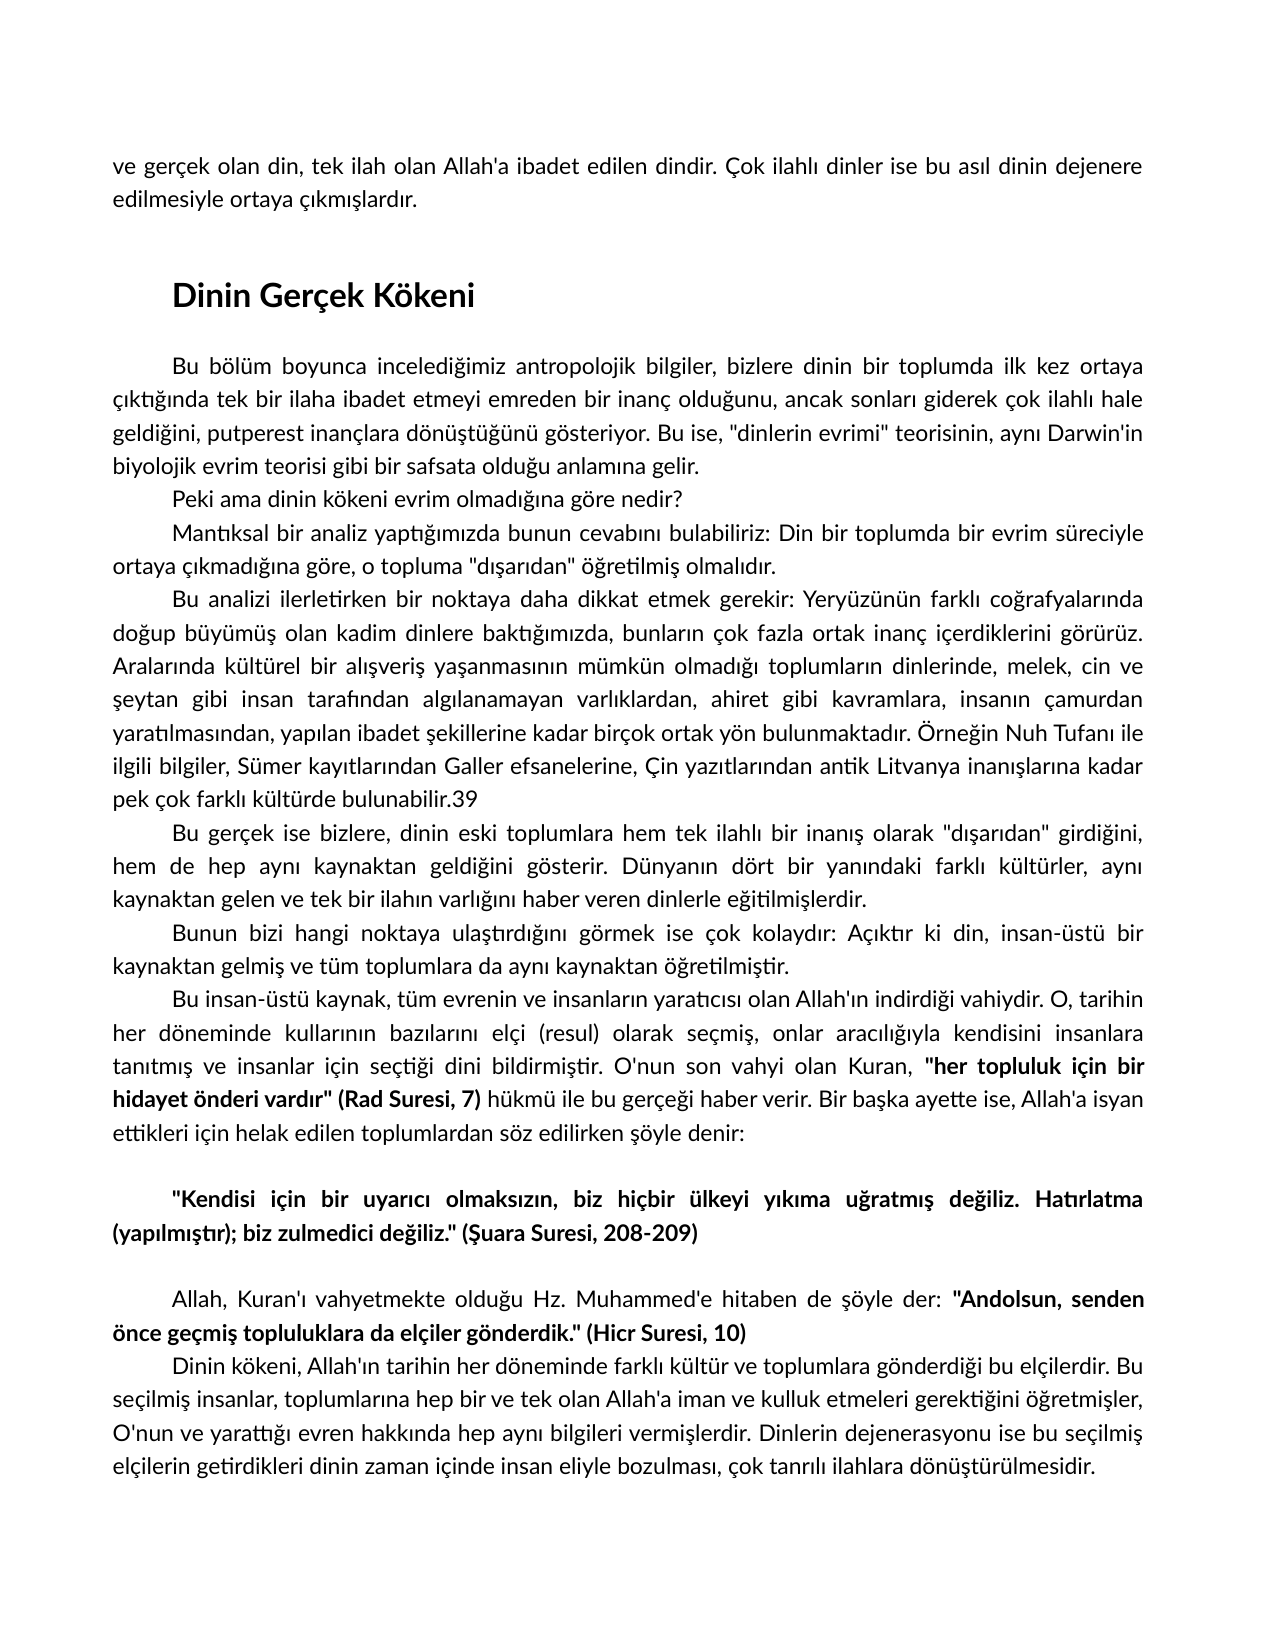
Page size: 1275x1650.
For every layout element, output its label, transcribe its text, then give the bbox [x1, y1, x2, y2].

text Bu gerçek ise bizlere, dinin eski toplumlara hem tek ilahlı bir inanış olarak "dışarıdan" girdiğini, hem de hep aynı kaynaktan geldiğini gösterir. Dünyanın dört bir yanındaki farklı kültürler, aynı kaynaktan gelen ve tek bir ilahın varlığını haber veren dinlerle eğitilmişlerdir. [112, 814, 1145, 914]
text Bunun bizi hangi noktaya ulaştırdığını görmek ise çok kolaydır: Açıktır ki din, insan-üstü bir kaynaktan gelmiş ve tüm toplumlara da aynı kaynaktan öğretilmiştir. [112, 914, 1145, 981]
text Mantıksal bir analiz yaptığımızda bunun cevabını bulabiliriz: Din bir toplumda bir evrim süreciyle ortaya çıkmadığına göre, o topluma "dışarıdan" öğretilmiş olmalıdır. [112, 514, 1145, 581]
text Peki ama dinin kökeni evrim olmadığına göre nedir? [112, 481, 1145, 514]
text Bu bölüm boyunca incelediğimiz antropolojik bilgiler, bizlere dinin bir toplumda ilk kez ortaya çıktığında tek bir ilaha ibadet etmeyi emreden bir inanç olduğunu, ancak sonları giderek çok ilahlı hale geldiğini, putperest inançlara dönüştüğünü gösteriyor. Bu ise, "dinlerin evrimi" teorisinin, aynı Darwin'in biyolojik evrim teorisi gibi bir safsata olduğu anlamına gelir. [112, 348, 1145, 481]
text Bu analizi ilerletirken bir noktaya daha dikkat etmek gerekir: Yeryüzünün farklı coğrafyalarında doğup büyümüş olan kadim dinlere baktığımızda, bunların çok fazla ortak inanç içerdiklerini görürüz. Aralarında kültürel bir alışveriş yaşanmasının mümkün olmadığı toplumların dinlerinde, melek, cin ve şeytan gibi insan tarafından algılanamayan varlıklardan, ahiret gibi kavramlara, insanın çamurdan yaratılmasından, yapılan ibadet şekillerine kadar birçok ortak yön bulunmaktadır. Örneğin Nuh Tufanı ile ilgili bilgiler, Sümer kayıtlarından Galler efsanelerine, Çin yazıtlarından antik Litvanya inanışlarına kadar pek çok farklı kültürde bulunabilir.39 [112, 581, 1145, 814]
subtitle Dinin Gerçek Kökeni [112, 281, 1145, 314]
text Allah, Kuran'ı vahyetmekte olduğu Hz. Muhammed'e hitaben de şöyle der: "Andolsun, senden önce geçmiş topluluklara da elçiler gönderdik." (Hicr Suresi, 10) [112, 1281, 1145, 1348]
text Dinin kökeni, Allah'ın tarihin her döneminde farklı kültür ve toplumlara gönderdiği bu elçilerdir. Bu seçilmiş insanlar, toplumlarına hep bir ve tek olan Allah'a iman ve kulluk etmeleri gerektiğini öğretmişler, O'nun ve yarattığı evren hakkında hep aynı bilgileri vermişlerdir. Dinlerin dejenerasyonu ise bu seçilmiş elçilerin getirdikleri dinin zaman içinde insan eliyle bozulması, çok tanrılı ilahlara dönüştürülmesidir. [112, 1348, 1145, 1481]
text "Kendisi için bir uyarıcı olmaksızın, biz hiçbir ülkeyi yıkıma uğratmış değiliz. Hatırlatma (yapılmıştır); biz zulmedici değiliz." (Şuara Suresi, 208-209) [112, 1181, 1145, 1248]
text Bu insan-üstü kaynak, tüm evrenin ve insanların yaratıcısı olan Allah'ın indirdiği vahiydir. O, tarihin her döneminde kullarının bazılarını elçi (resul) olarak seçmiş, onlar aracılığıyla kendisini insanlara tanıtmış ve insanlar için seçtiği dini bildirmiştir. O'nun son vahyi olan Kuran, "her topluluk için bir hidayet önderi vardır" (Rad Suresi, 7) hükmü ile bu gerçeği haber verir. Bir başka ayette ise, Allah'a isyan ettikleri için helak edilen toplumlardan söz edilirken şöyle denir: [112, 981, 1145, 1148]
text ve gerçek olan din, tek ilah olan Allah'a ibadet edilen dindir. Çok ilahlı dinler ise bu asıl dinin dejenere edilmesiyle ortaya çıkmışlardır. [112, 148, 1145, 214]
